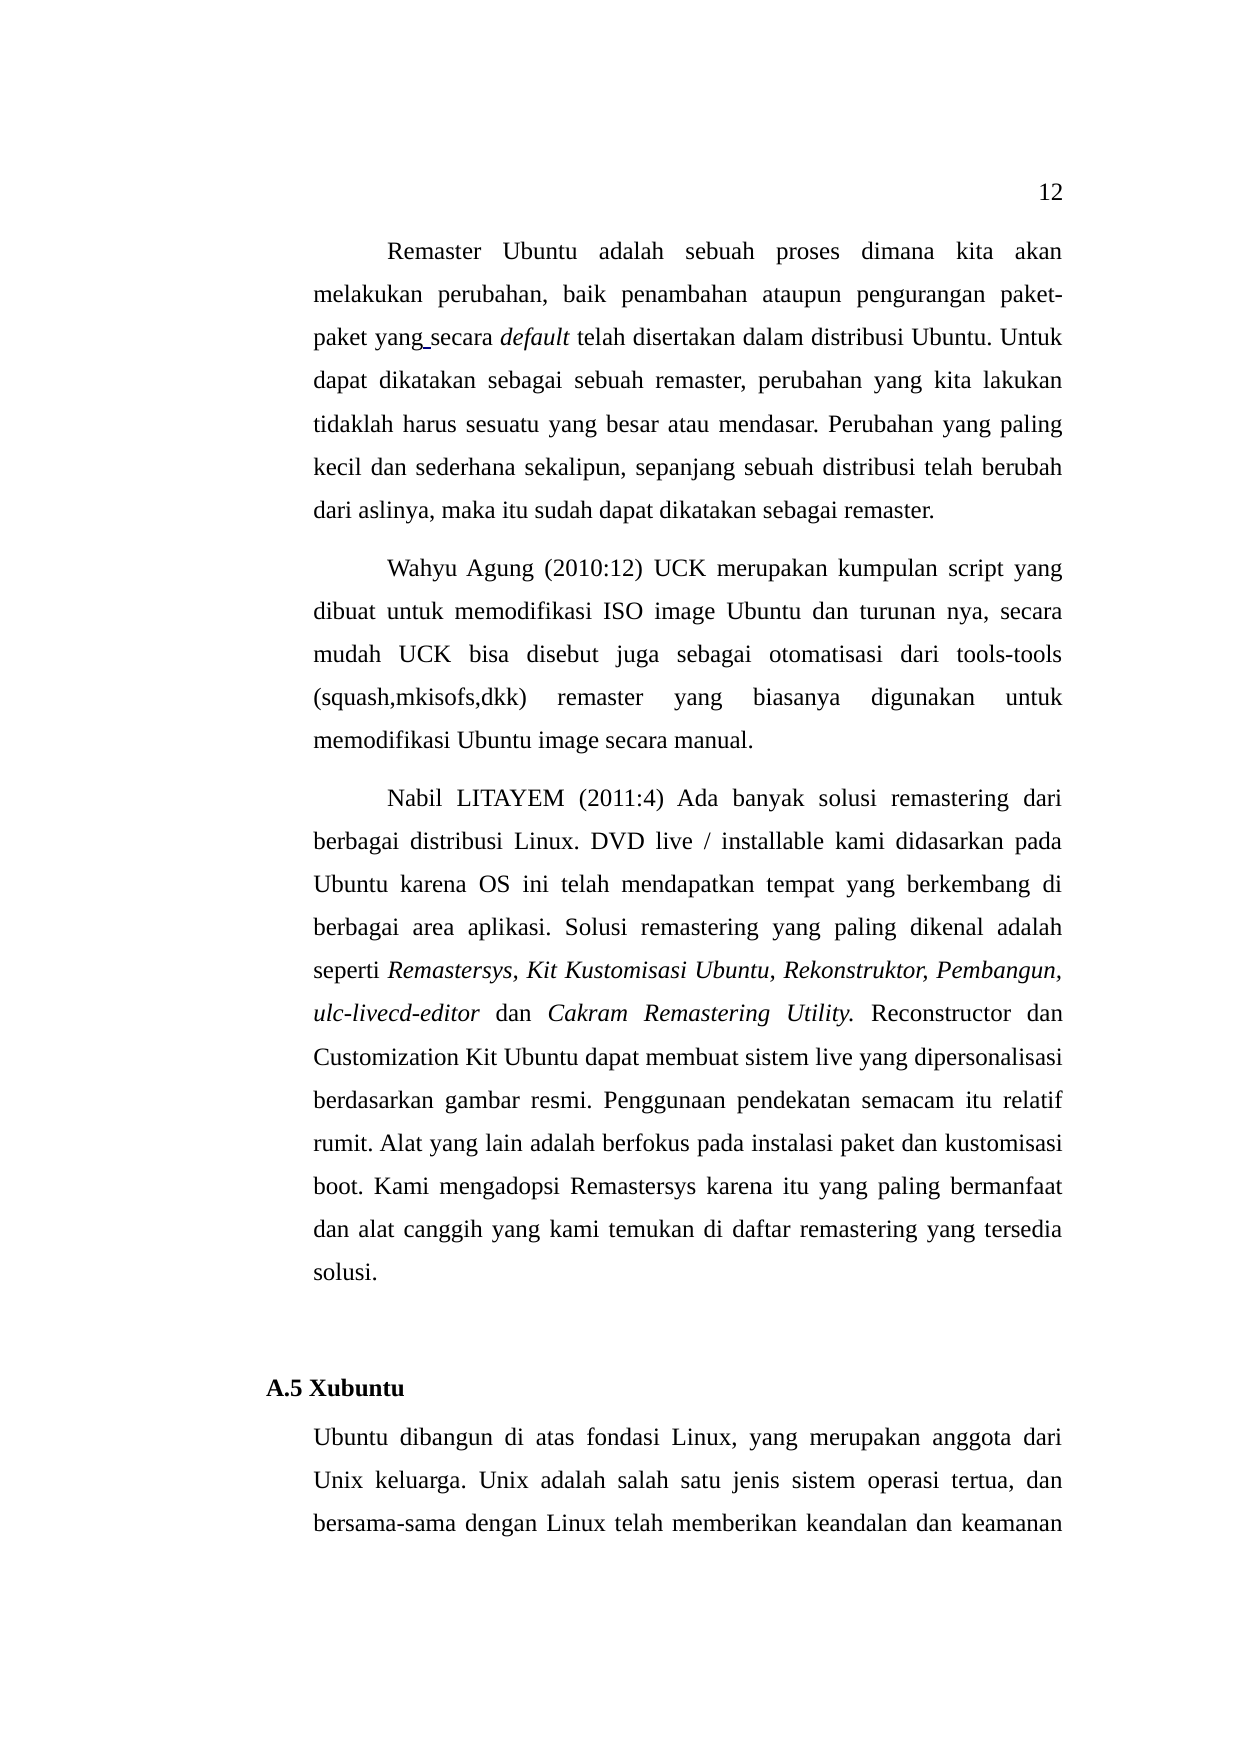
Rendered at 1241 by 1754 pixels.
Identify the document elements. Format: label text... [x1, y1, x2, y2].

text Remaster Ubuntu adalah sebuah proses dimana kita akan melakukan perubahan, baik penambahan ataupun pengurangan paket-paket yang secara default telah disertakan dalam distribusi Ubuntu. Untuk dapat dikatakan sebagai sebuah remaster, perubahan yang kita lakukan tidaklah harus sesuatu yang besar atau mendasar. Perubahan yang paling kecil dan sederhana sekalipun, sepanjang sebuah distribusi telah berubah dari aslinya, maka itu sudah dapat dikatakan sebagai remaster. [313, 236, 1063, 524]
text Wahyu Agung (2010:12) UCK merupakan kumpulan script yang dibuat untuk memodifikasi ISO image Ubuntu dan turunan nya, secara mudah UCK bisa disebut juga sebagai otomatisasi dari tools-tools (squash,mkisofs,dkk) remaster yang biasanya digunakan untuk memodifikasi Ubuntu image secara manual. [313, 553, 1063, 754]
text Nabil LITAYEM (2011:4) Ada banyak solusi remastering dari berbagai distribusi Linux. DVD live / installable kami didasarkan pada Ubuntu karena OS ini telah mendapatkan tempat yang berkembang di berbagai area aplikasi. Solusi remastering yang paling dikenal adalah seperti Remastersys, Kit Kustomisasi Ubuntu, Rekonstruktor, Pembangun, ulc-livecd-editor dan Cakram Remastering Utility. Reconstructor dan Customization Kit Ubuntu dapat membuat sistem live yang dipersonalisasi berdasarkan gambar resmi. Penggunaan pendekatan semacam itu relatif rumit. Alat yang lain adalah berfokus pada instalasi paket dan kustomisasi boot. Kami mengadopsi Remastersys karena itu yang paling bermanfaat dan alat canggih yang kami temukan di daftar remastering yang tersedia solusi. [313, 783, 1063, 1286]
text Ubuntu dibangun di atas fondasi Linux, yang merupakan anggota dari Unix keluarga. Unix adalah salah satu jenis sistem operasi tertua, dan bersama-sama dengan Linux telah memberikan keandalan dan keamanan [313, 1422, 1063, 1537]
text A.5 Xubuntu [266, 1373, 1063, 1401]
